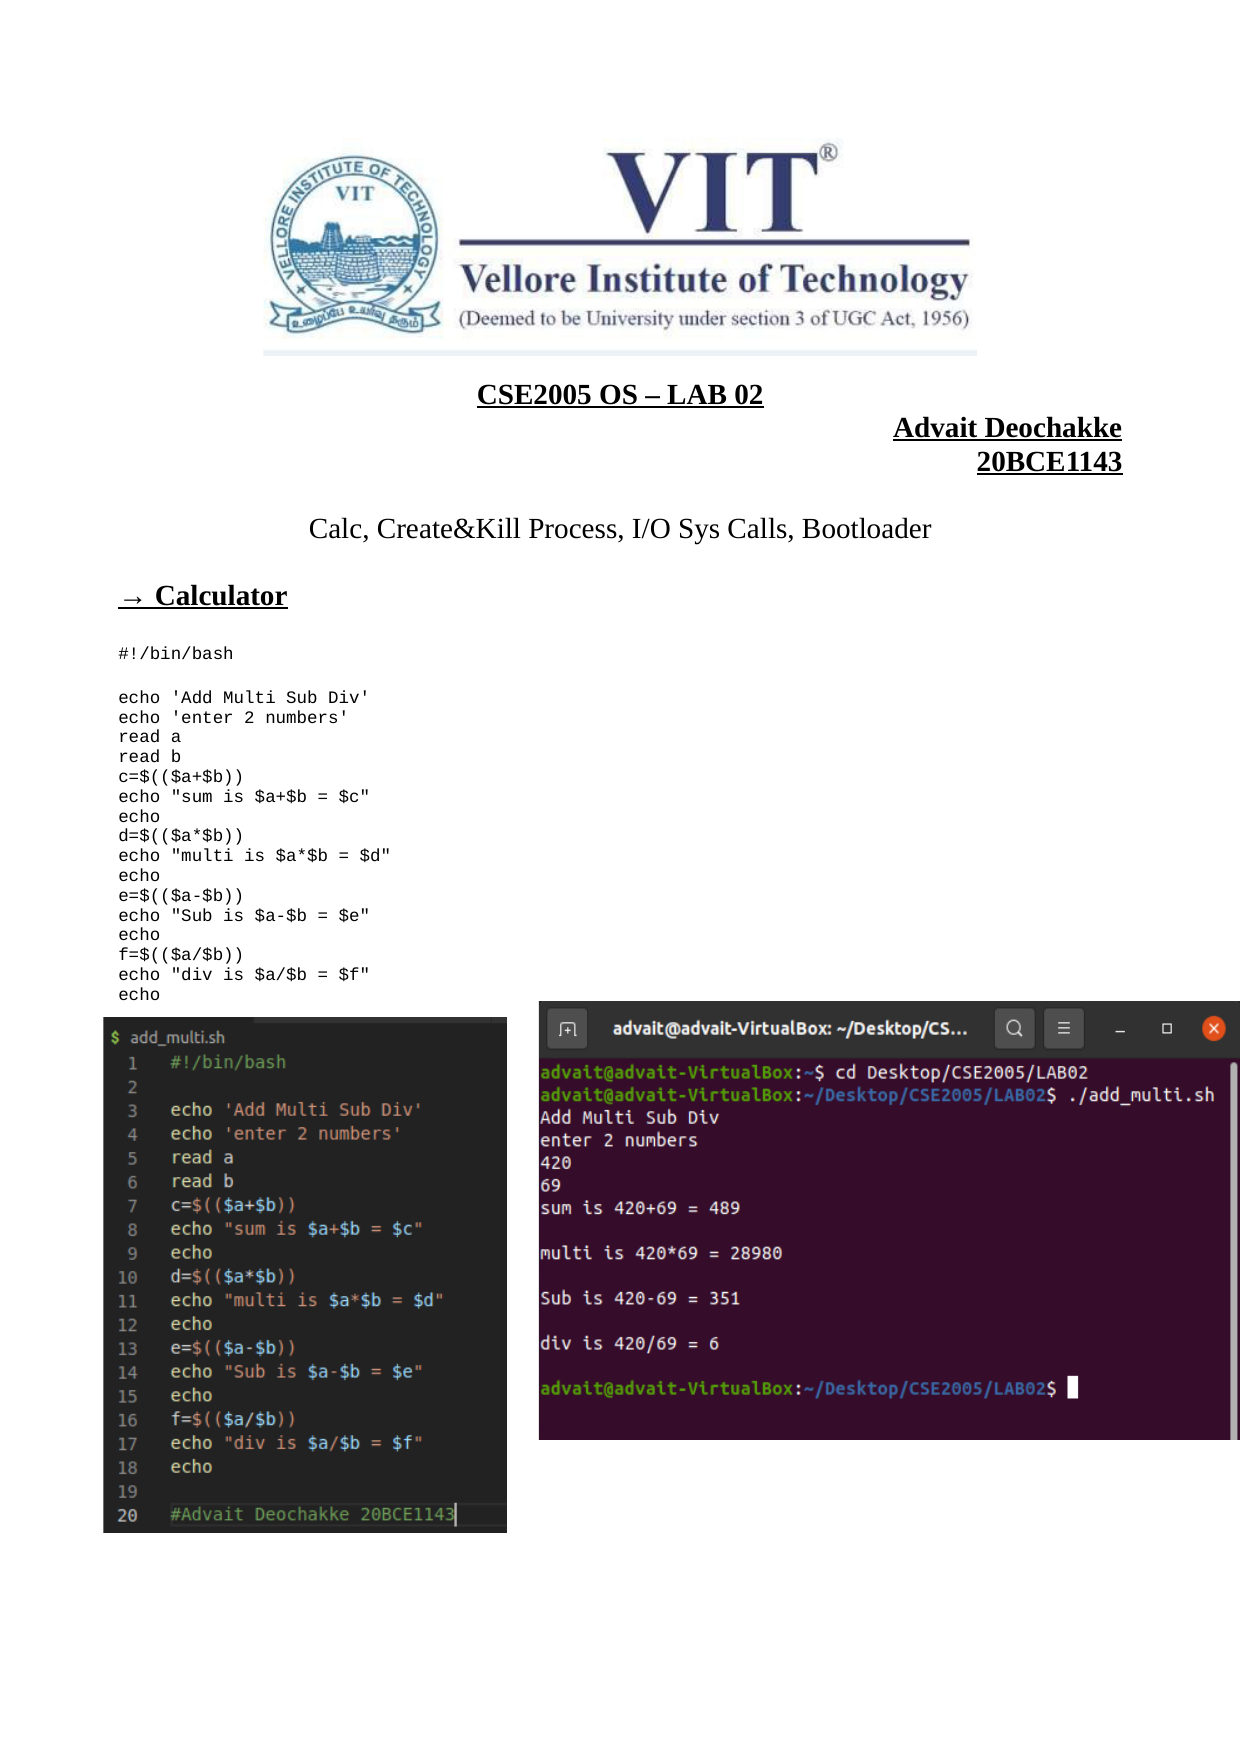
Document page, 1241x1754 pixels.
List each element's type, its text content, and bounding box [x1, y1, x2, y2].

text echo [118, 926, 1122, 946]
text echo "multi is $a*$b = $d" [118, 847, 1122, 867]
text read b [118, 748, 1122, 768]
text CSE2005 OS – LAB 02 [118, 377, 1122, 410]
text echo [118, 986, 1122, 1005]
picture [538, 1001, 1240, 1440]
text echo [118, 807, 1122, 827]
text d=$(($a*$b)) [118, 827, 1122, 847]
text f=$(($a/$b)) [118, 946, 1122, 966]
text echo "sum is $a+$b = $c" [118, 788, 1122, 807]
text echo [118, 867, 1122, 887]
text #!/bin/bash [118, 645, 1122, 665]
text → Calculator [118, 578, 1122, 612]
picture [103, 1017, 507, 1533]
text read a [118, 728, 1122, 748]
text Calc, Create&Kill Process, I/O Sys Calls, Bootloader [118, 511, 1122, 544]
text echo "Sub is $a-$b = $e" [118, 906, 1122, 926]
text echo "div is $a/$b = $f" [118, 966, 1122, 986]
text echo 'Add Multi Sub Div' [118, 689, 1122, 708]
text echo 'enter 2 numbers' [118, 708, 1122, 728]
text Advait Deochakke [118, 410, 1122, 444]
text c=$(($a+$b)) [118, 768, 1122, 788]
text 20BCE1143 [118, 444, 1122, 477]
text e=$(($a-$b)) [118, 887, 1122, 906]
picture [263, 118, 977, 356]
